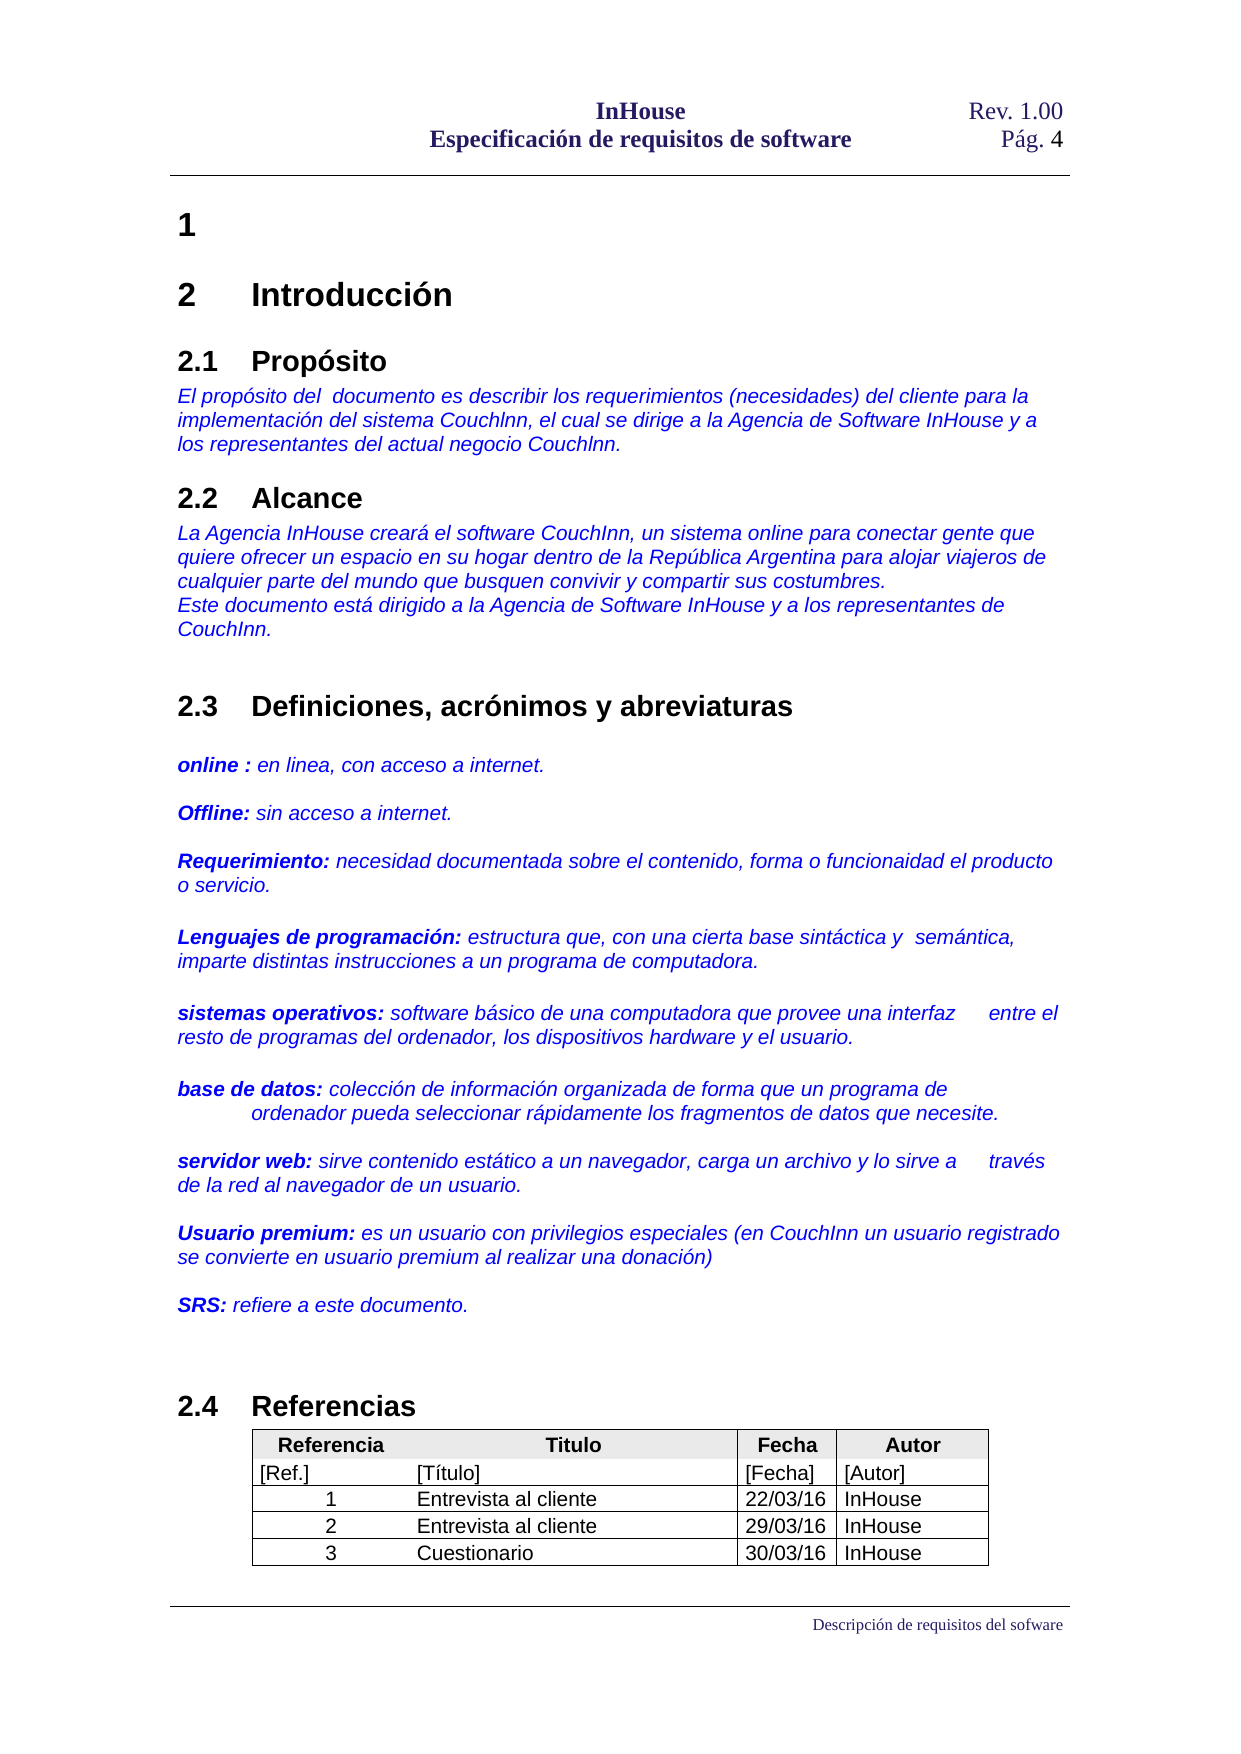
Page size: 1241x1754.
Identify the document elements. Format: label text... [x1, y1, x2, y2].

table_cell 1 [253, 1486, 409, 1511]
table_cell InHouse [837, 1512, 988, 1538]
text Este documento está dirigido a la Agencia de Software InHouse y a los representantes de CouchInn. [177, 593, 1063, 641]
table_cell InHouse [837, 1486, 988, 1511]
table_cell 29/03/16 [738, 1512, 836, 1538]
table_cell [Autor] [837, 1459, 988, 1484]
table_cell 30/03/16 [738, 1539, 836, 1565]
text servidor web: sirve contenido estático a un navegador, carga un archivo y lo sirve a través de la red al navegador de un usuario. [177, 1149, 1063, 1197]
subtitle Introducción [177, 274, 1063, 313]
table_header Titulo [409, 1430, 737, 1459]
text Offline: sin acceso a internet. [177, 801, 1063, 825]
text Requerimiento: necesidad documentada sobre el contenido, forma o funcionaidad el producto o servicio. [177, 849, 1063, 897]
table_cell [Ref.] [253, 1459, 409, 1484]
table_cell 2 [253, 1512, 409, 1538]
table_cell 3 [253, 1539, 409, 1565]
text La Agencia InHouse creará el software CouchInn, un sistema online para conectar gente que quiere ofrecer un espacio en su hogar dentro de la República Argentina para alojar viajeros de cualquier parte del mundo que busquen convivir y compartir sus costumbres. [177, 521, 1063, 593]
table_cell [Título] [409, 1459, 737, 1484]
subtitle Definiciones, acrónimos y abreviaturas [177, 689, 1063, 723]
table_header Fecha [738, 1430, 836, 1459]
table_cell [Fecha] [738, 1459, 836, 1484]
table_cell Entrevista al cliente [409, 1512, 737, 1538]
text SRS: refiere a este documento. [177, 1292, 1063, 1316]
subtitle Propósito [177, 344, 1063, 378]
text online : en linea, con acceso a internet. [177, 753, 1063, 777]
text sistemas operativos: software básico de una computadora que provee una interfaz entre el resto de programas del ordenador, los dispositivos hardware y el usuario. [177, 1001, 1063, 1049]
table_cell Entrevista al cliente [409, 1486, 737, 1511]
subtitle Alcance [177, 481, 1063, 514]
text El propósito del documento es describir los requerimientos (necesidades) del cliente para la implementación del sistema Couchlnn, el cual se dirige a la Agencia de Software InHouse y a los representantes del actual negocio Couchlnn. [177, 384, 1063, 456]
text Lenguajes de programación: estructura que, con una cierta base sintáctica y semántica, imparte distintas instrucciones a un programa de computadora. [177, 925, 1063, 973]
table_header Referencia [253, 1430, 409, 1459]
subtitle Referencias [177, 1389, 1063, 1423]
table_cell Cuestionario [409, 1539, 737, 1565]
text base de datos: colección de información organizada de forma que un programa de ordenador pueda seleccionar rápidamente los fragmentos de datos que necesite. [177, 1077, 1063, 1125]
table_cell 22/03/16 [738, 1486, 836, 1511]
table_header Autor [837, 1430, 988, 1459]
table_cell InHouse [837, 1539, 988, 1565]
text Usuario premium: es un usuario con privilegios especiales (en CouchInn un usuario registrado se convierte en usuario premium al realizar una donación) [177, 1221, 1063, 1268]
